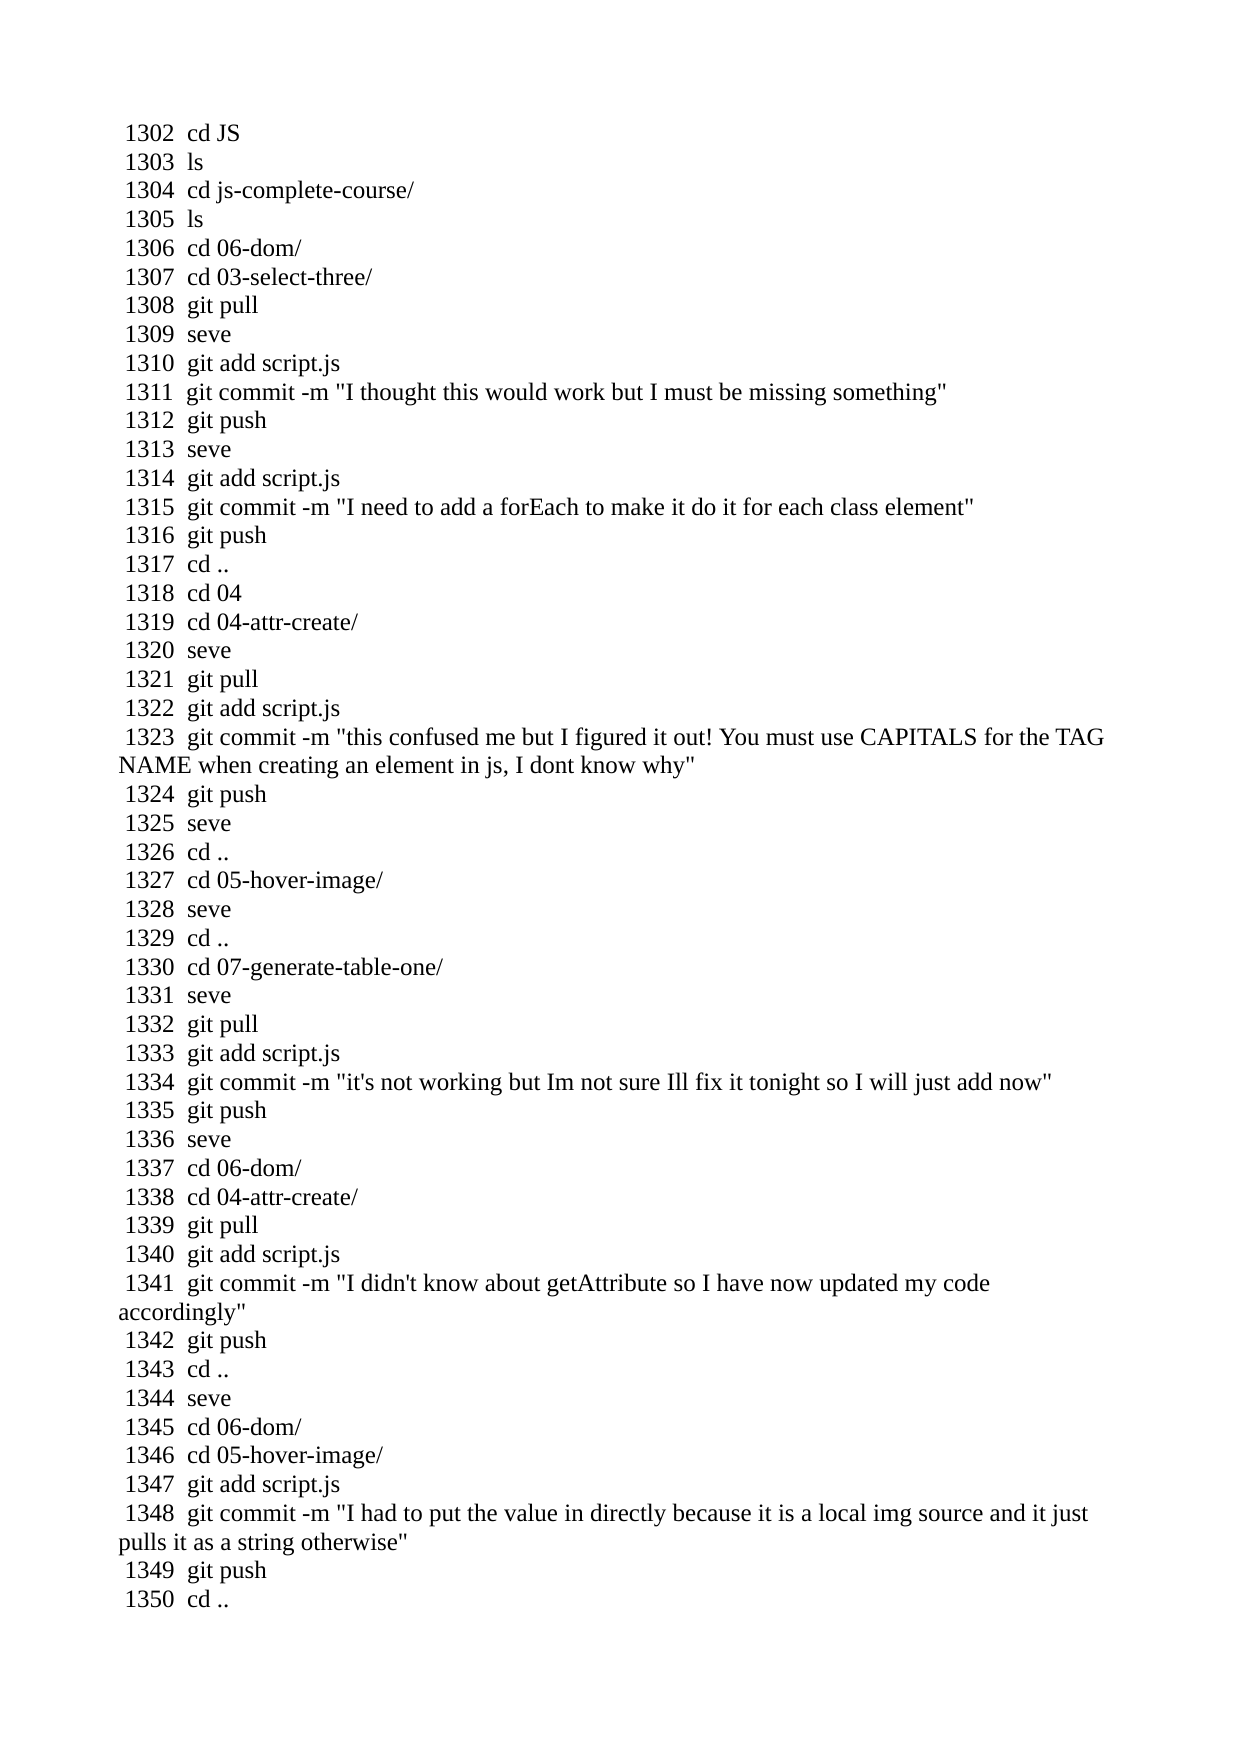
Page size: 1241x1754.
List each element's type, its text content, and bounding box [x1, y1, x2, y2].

text 1326 cd .. [118, 837, 1122, 866]
text 1327 cd 05-hover-image/ [118, 866, 1122, 894]
text 1346 cd 05-hover-image/ [118, 1441, 1122, 1469]
text 1306 cd 06-dom/ [118, 233, 1122, 262]
text 1302 cd JS [118, 118, 1122, 147]
text 1348 git commit -m "I had to put the value in directly because it is a local img source and it just pulls it as a string otherwise" [118, 1498, 1122, 1556]
text 1312 git push [118, 406, 1122, 434]
text 1320 seve [118, 636, 1122, 664]
text 1323 git commit -m "this confused me but I figured it out! You must use CAPITALS for the TAG NAME when creating an element in js, I dont know why" [118, 722, 1122, 779]
text 1315 git commit -m "I need to add a forEach to make it do it for each class element" [118, 492, 1122, 521]
text 1309 seve [118, 319, 1122, 348]
text 1335 git push [118, 1096, 1122, 1124]
text 1340 git add script.js [118, 1239, 1122, 1268]
text 1308 git pull [118, 291, 1122, 319]
text 1338 cd 04-attr-create/ [118, 1182, 1122, 1211]
text 1344 seve [118, 1383, 1122, 1412]
text 1333 git add script.js [118, 1038, 1122, 1067]
text 1317 cd .. [118, 549, 1122, 578]
text 1319 cd 04-attr-create/ [118, 607, 1122, 636]
text 1305 ls [118, 204, 1122, 233]
text 1314 git add script.js [118, 463, 1122, 492]
text 1350 cd .. [118, 1584, 1122, 1613]
text 1349 git push [118, 1556, 1122, 1584]
text 1313 seve [118, 434, 1122, 463]
text 1336 seve [118, 1124, 1122, 1153]
text 1334 git commit -m "it's not working but Im not sure Ill fix it tonight so I will just add now" [118, 1067, 1122, 1096]
text 1343 cd .. [118, 1354, 1122, 1383]
text 1304 cd js-complete-course/ [118, 176, 1122, 204]
text 1342 git push [118, 1326, 1122, 1354]
text 1329 cd .. [118, 923, 1122, 952]
text 1318 cd 04 [118, 578, 1122, 607]
text 1311 git commit -m "I thought this would work but I must be missing something" [118, 377, 1122, 406]
text 1322 git add script.js [118, 693, 1122, 722]
text 1324 git push [118, 779, 1122, 808]
text 1347 git add script.js [118, 1469, 1122, 1498]
text 1303 ls [118, 147, 1122, 176]
text 1330 cd 07-generate-table-one/ [118, 952, 1122, 981]
text 1337 cd 06-dom/ [118, 1153, 1122, 1182]
text 1321 git pull [118, 664, 1122, 693]
text 1310 git add script.js [118, 348, 1122, 377]
text 1328 seve [118, 894, 1122, 923]
text 1332 git pull [118, 1009, 1122, 1038]
text 1325 seve [118, 808, 1122, 837]
text 1307 cd 03-select-three/ [118, 262, 1122, 291]
text 1331 seve [118, 981, 1122, 1009]
text 1339 git pull [118, 1211, 1122, 1239]
text 1345 cd 06-dom/ [118, 1412, 1122, 1441]
text 1316 git push [118, 521, 1122, 549]
text 1341 git commit -m "I didn't know about getAttribute so I have now updated my code accordingly" [118, 1268, 1122, 1326]
